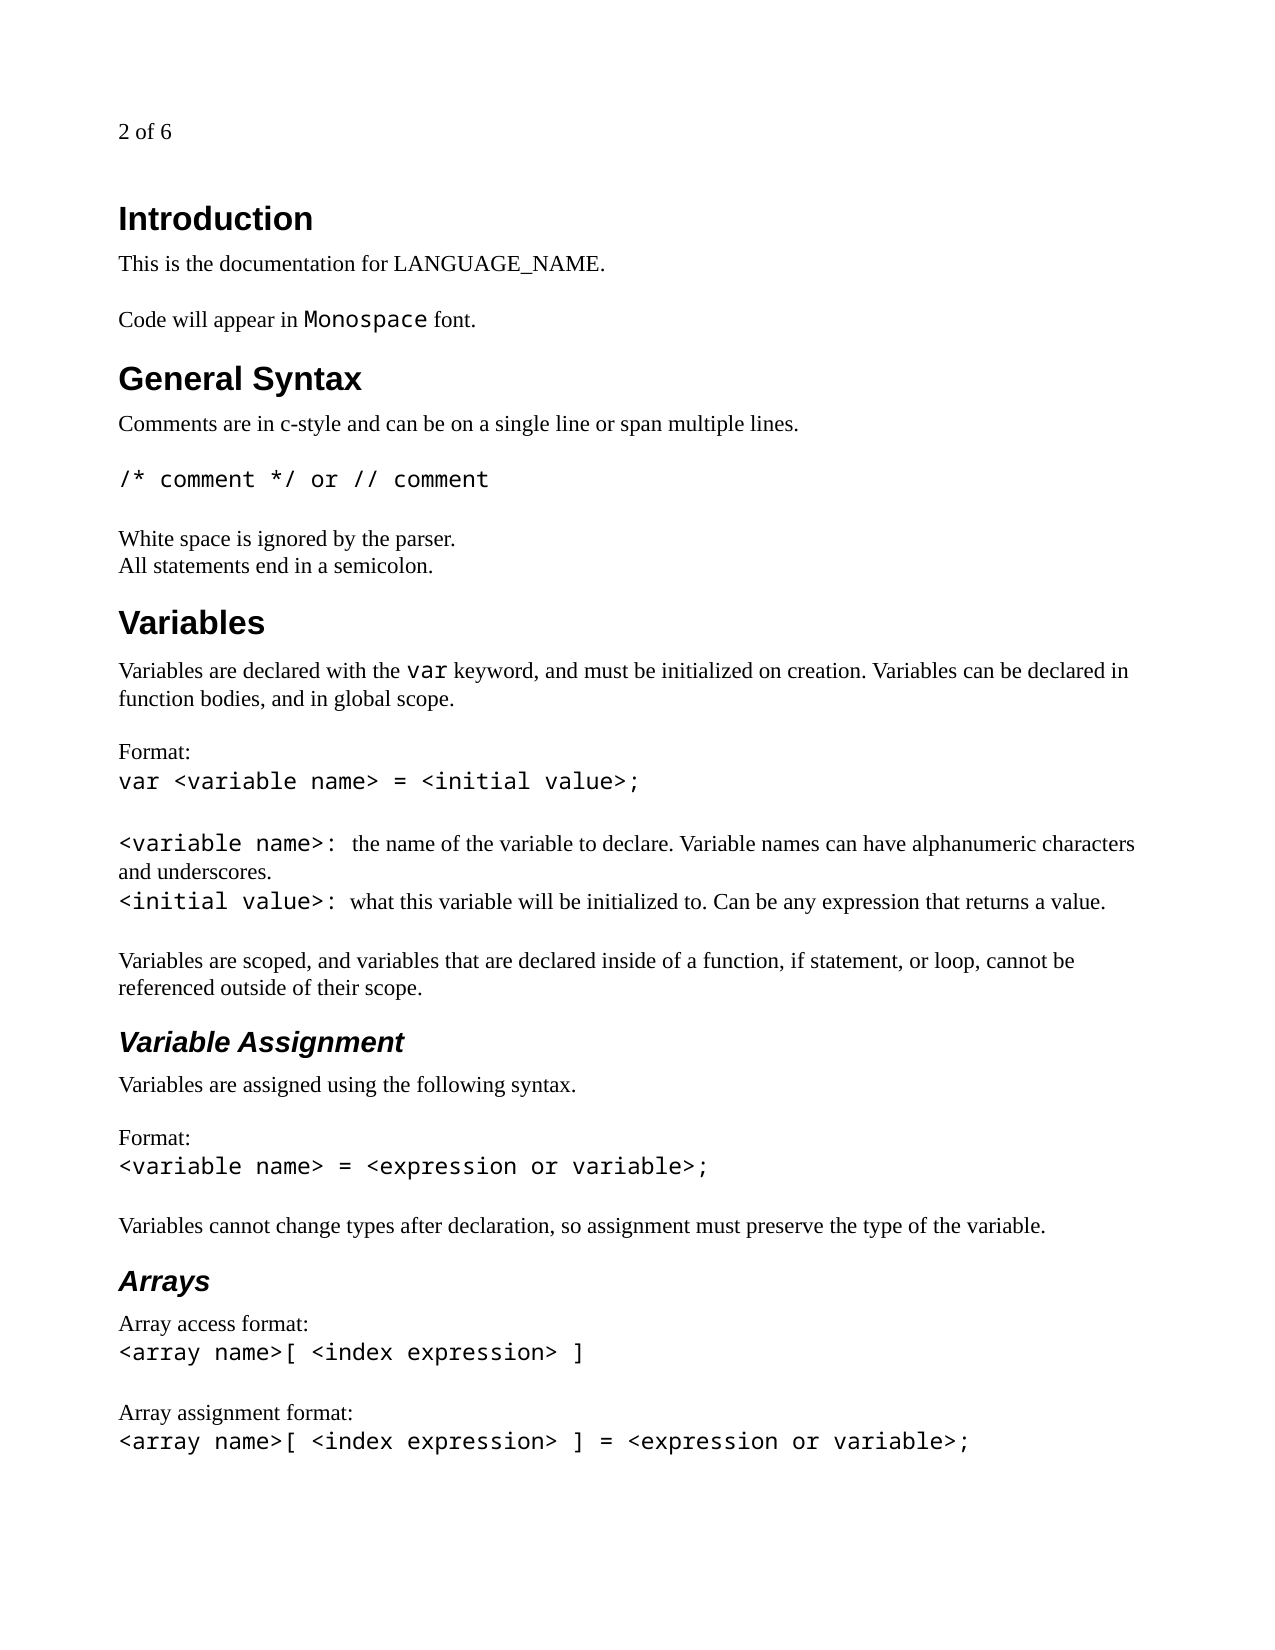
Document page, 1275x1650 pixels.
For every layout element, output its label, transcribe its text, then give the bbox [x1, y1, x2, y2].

text This is the documentation for LANGUAGE_NAME. [118, 250, 1157, 276]
subtitle Introduction [118, 199, 1157, 238]
text Variables are declared with the var keyword, and must be initialized on creation. Variables can be declared in function bodies, and in global scope. [118, 654, 1157, 712]
subtitle General Syntax [118, 359, 1157, 398]
text <variable name> = <expression or variable>; [118, 1150, 1157, 1181]
text <array name>[ <index expression> ] [118, 1336, 1157, 1367]
text Array assignment format: [118, 1399, 1157, 1425]
text Comments are in c-style and can be on a single line or span multiple lines. [118, 410, 1157, 437]
text Format: [118, 738, 1157, 764]
text All statements end in a semicolon. [118, 552, 1157, 578]
text Variables are assigned using the following syntax. [118, 1071, 1157, 1097]
text Array access format: [118, 1310, 1157, 1336]
text Code will appear in Monospace font. [118, 303, 1157, 334]
text Variables are scoped, and variables that are declared inside of a function, if statement, or loop, cannot be referenced outside of their scope. [118, 947, 1157, 1000]
subtitle Variables [118, 603, 1157, 642]
text Format: [118, 1124, 1157, 1150]
text White space is ignored by the parser. [118, 525, 1157, 552]
text Variables cannot change types after declaration, so assignment must preserve the type of the variable. [118, 1212, 1157, 1239]
text <variable name>: the name of the variable to declare. Variable names can have alphanumeric characters and underscores. [118, 827, 1157, 885]
subtitle Arrays [118, 1264, 1157, 1297]
subtitle Variable Assignment [118, 1025, 1157, 1058]
text <array name>[ <index expression> ] = <expression or variable>; [118, 1425, 1157, 1456]
text /* comment */ or // comment [118, 463, 1157, 494]
text <initial value>: what this variable will be initialized to. Can be any expression that returns a value. [118, 885, 1157, 916]
text var <variable name> = <initial value>; [118, 764, 1157, 796]
